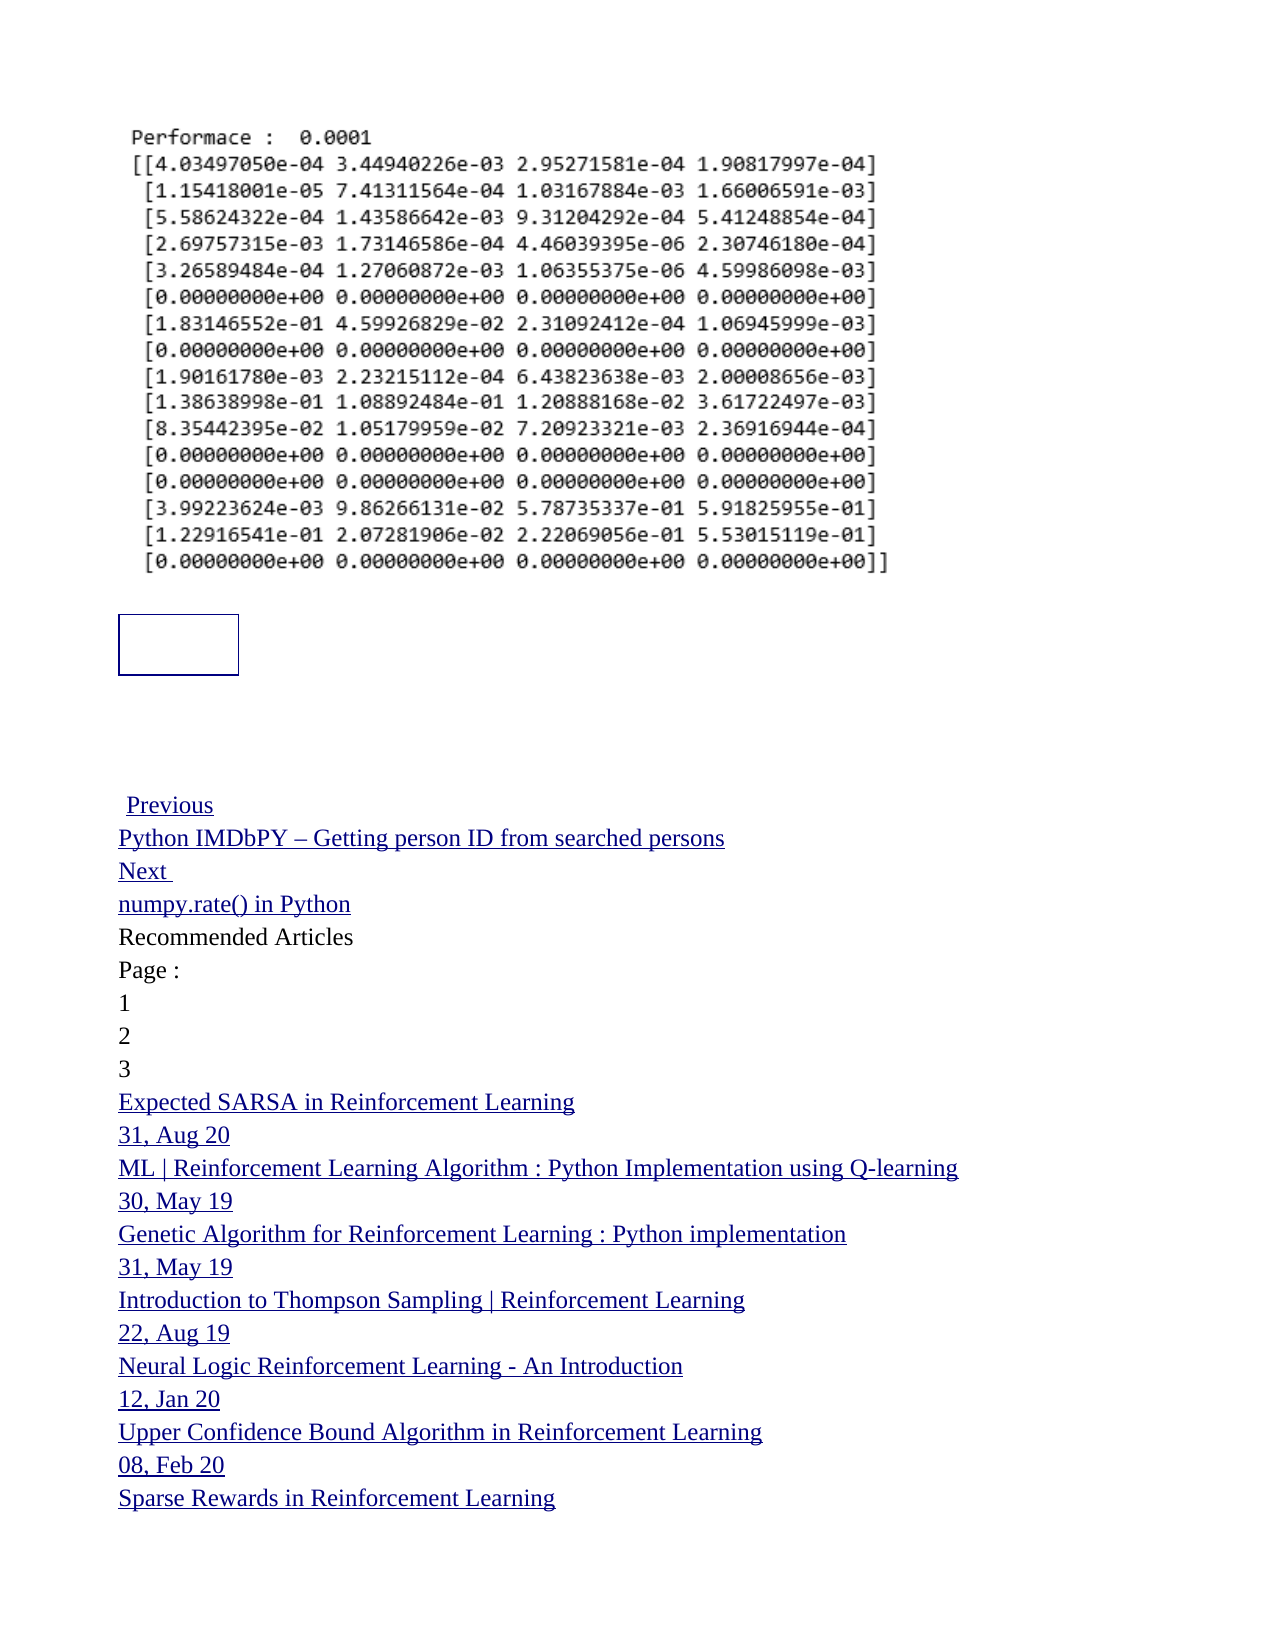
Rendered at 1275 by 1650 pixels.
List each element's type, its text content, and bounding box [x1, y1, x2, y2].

text Upper Confidence Bound Algorithm in Reinforcement Learning [118, 1417, 1157, 1446]
picture [118, 118, 912, 595]
text 1 [118, 988, 1157, 1017]
text 31, Aug 20 [118, 1120, 1157, 1149]
text 12, Jan 20 [118, 1384, 1157, 1413]
text Genetic Algorithm for Reinforcement Learning : Python implementation [118, 1219, 1157, 1248]
text 30, May 19 [118, 1186, 1157, 1215]
text Python IMDbPY – Getting person ID from searched persons [118, 823, 1157, 851]
text Introduction to Thompson Sampling | Reinforcement Learning [118, 1285, 1157, 1314]
text Next [118, 856, 1149, 884]
text Neural Logic Reinforcement Learning - An Introduction [118, 1351, 1157, 1380]
text numpy.rate() in Python [118, 889, 1157, 917]
text 31, May 19 [118, 1252, 1157, 1281]
text Sparse Rewards in Reinforcement Learning [118, 1483, 1157, 1512]
text Expected SARSA in Reinforcement Learning [118, 1087, 1157, 1116]
text ML | Reinforcement Learning Algorithm : Python Implementation using Q-learning [118, 1153, 1157, 1182]
text 2 [118, 1021, 1157, 1049]
text Page : [118, 955, 1157, 983]
text Recommended Articles [118, 922, 1157, 951]
text 3 [118, 1054, 1157, 1083]
text 08, Feb 20 [118, 1450, 1157, 1479]
text Previous [126, 790, 1157, 818]
text 22, Aug 19 [118, 1318, 1157, 1347]
